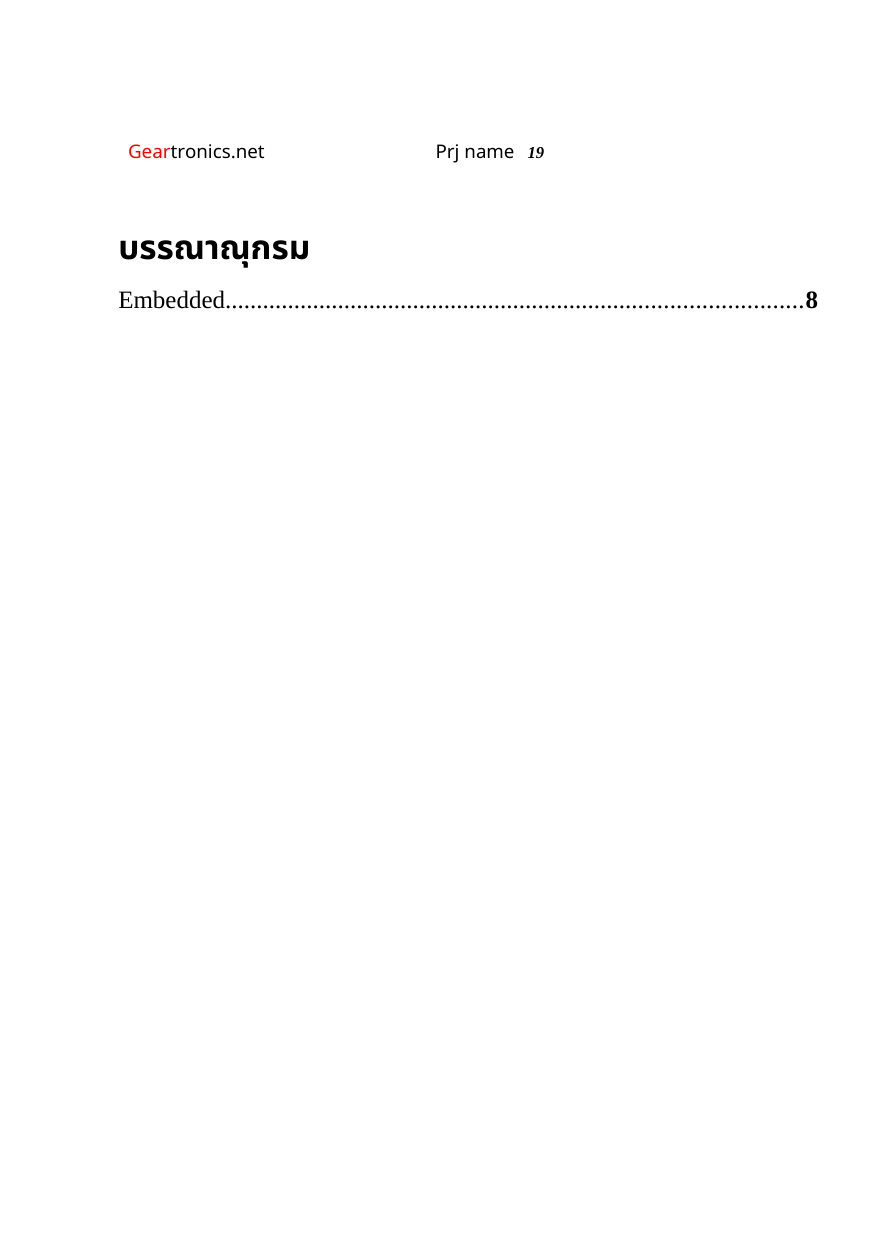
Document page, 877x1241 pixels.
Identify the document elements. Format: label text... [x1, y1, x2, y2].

subtitle บรรณาณุกรม [118, 224, 818, 274]
text Embedded 8 [118, 287, 818, 314]
